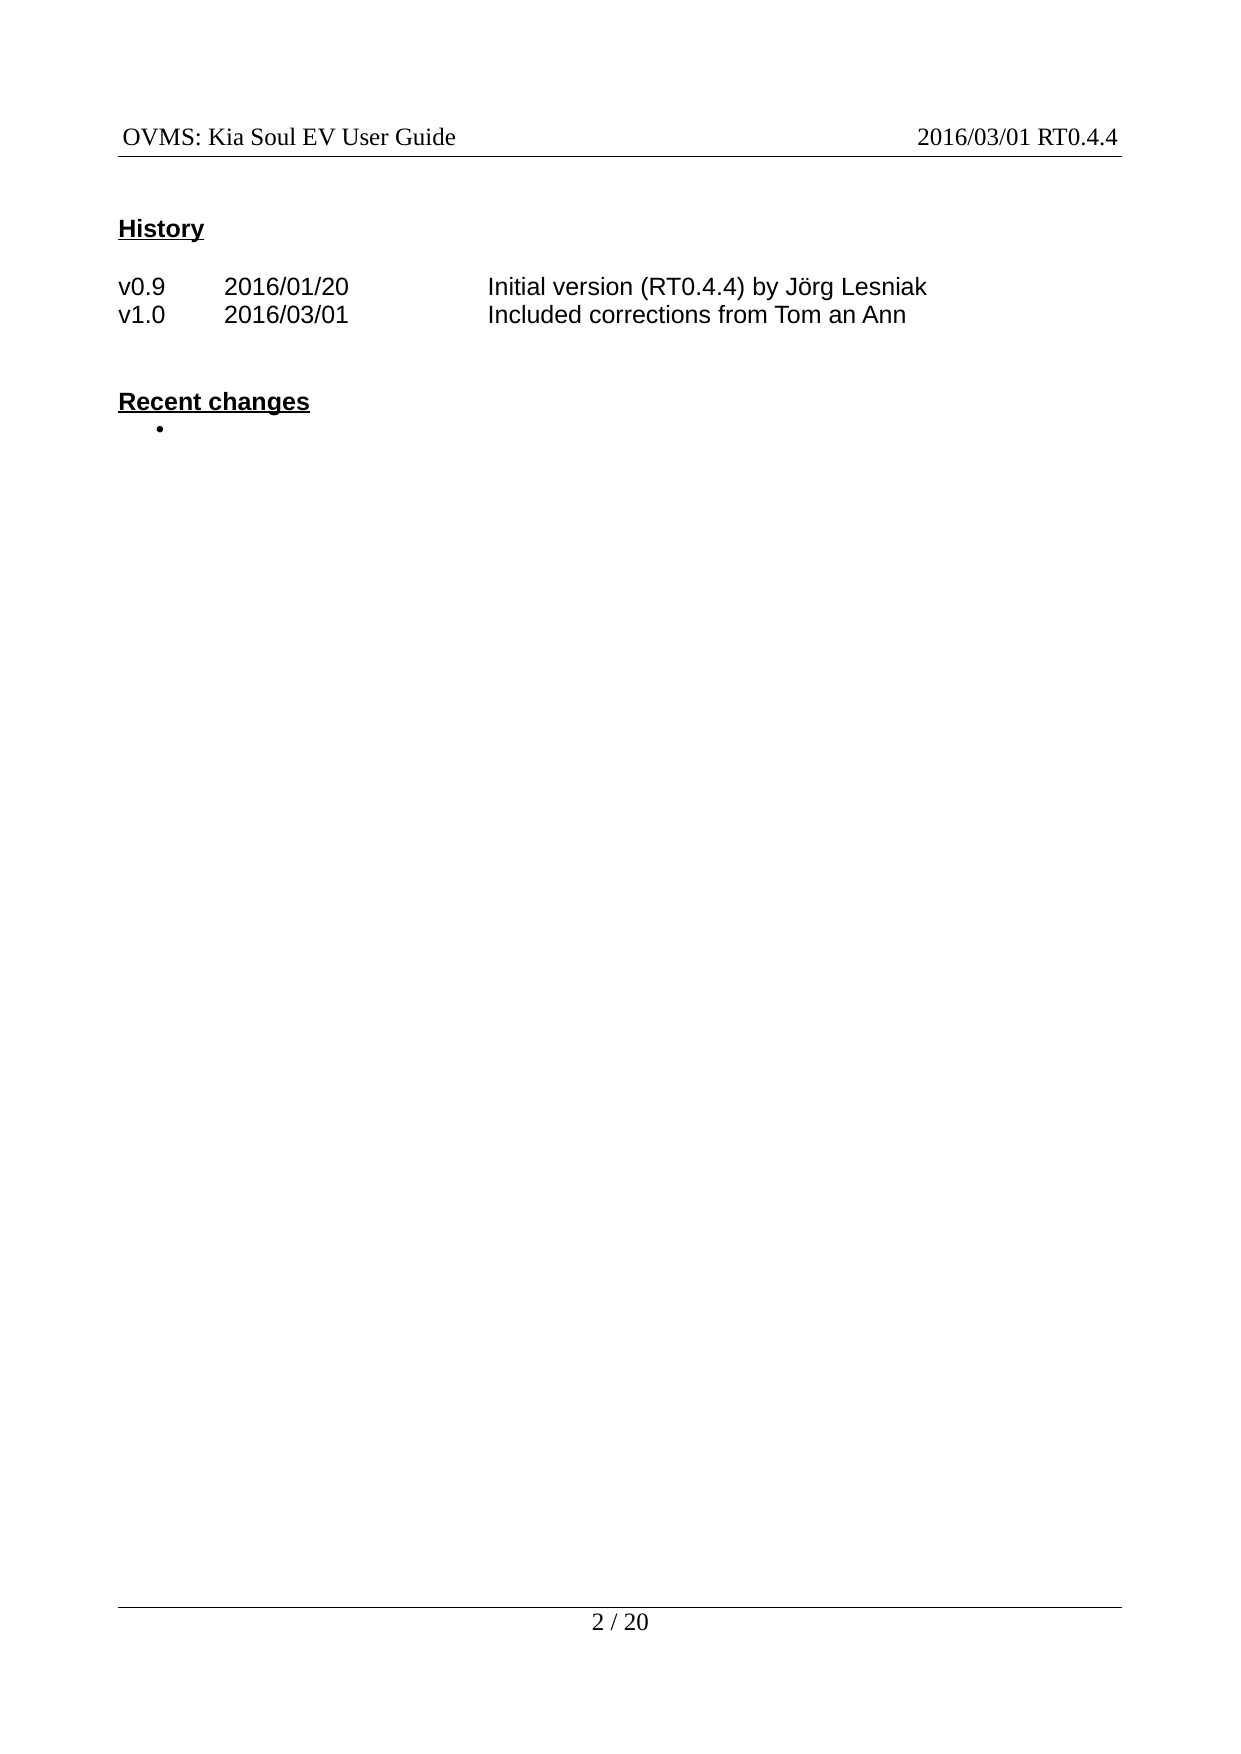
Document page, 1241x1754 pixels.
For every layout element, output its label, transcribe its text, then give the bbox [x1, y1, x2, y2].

text v1.0 2016/03/01 Included corrections from Tom an Ann [118, 300, 1122, 329]
text v0.9 2016/01/20 Initial version (RT0.4.4) by Jörg Lesniak [118, 271, 1122, 300]
text Recent changes [118, 386, 1122, 415]
text History [118, 214, 1122, 243]
